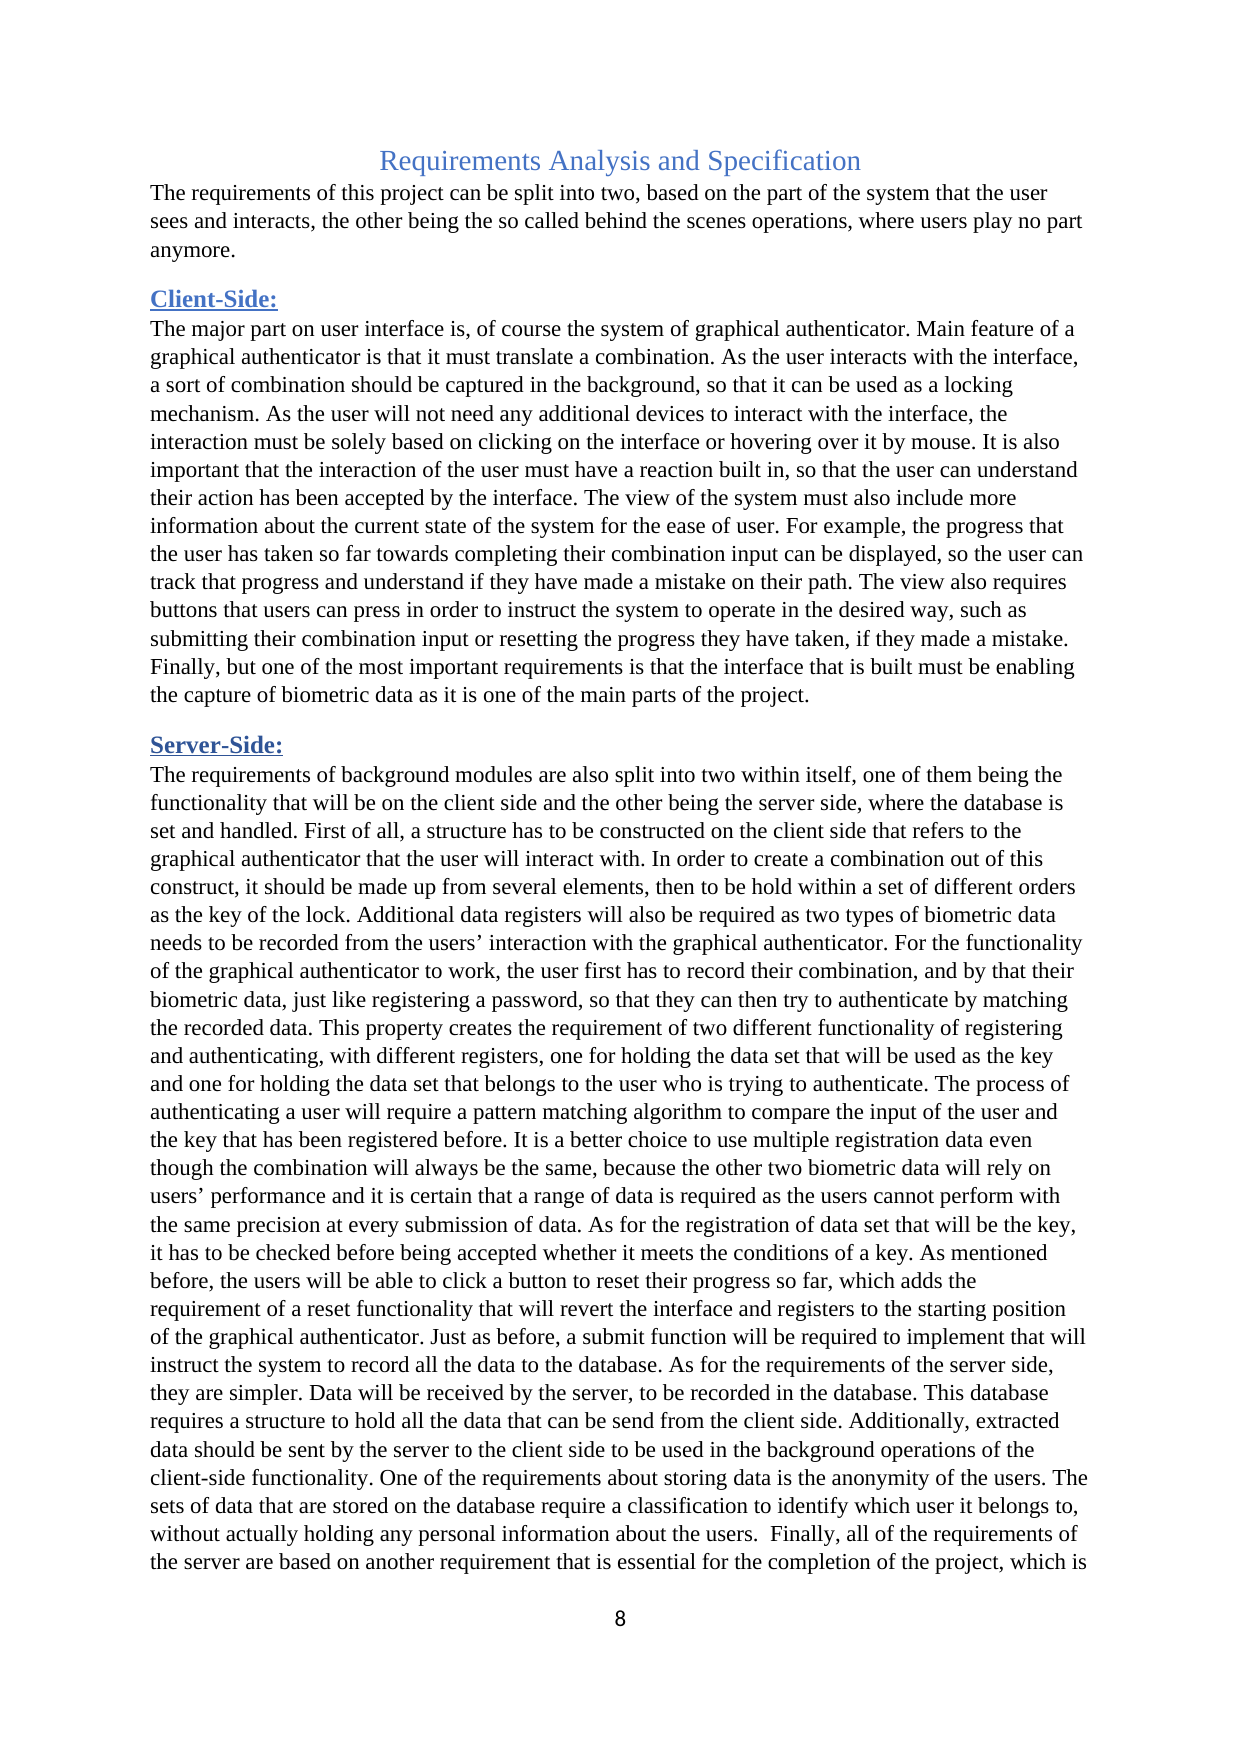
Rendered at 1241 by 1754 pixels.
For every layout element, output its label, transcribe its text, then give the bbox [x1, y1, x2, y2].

text The requirements of background modules are also split into two within itself, one of them being the functionality that will be on the client side and the other being the server side, where the database is set and handled. First of all, a structure has to be constructed on the client side that refers to the graphical authenticator that the user will interact with. In order to create a combination out of this construct, it should be made up from several elements, then to be hold within a set of different orders as the key of the lock. Additional data registers will also be required as two types of biometric data needs to be recorded from the users’ interaction with the graphical authenticator. For the functionality of the graphical authenticator to work, the user first has to record their combination, and by that their biometric data, just like registering a password, so that they can then try to authenticate by matching the recorded data. This property creates the requirement of two different functionality of registering and authenticating, with different registers, one for holding the data set that will be used as the key and one for holding the data set that belongs to the user who is trying to authenticate. The process of authenticating a user will require a pattern matching algorithm to compare the input of the user and the key that has been registered before. It is a better choice to use multiple registration data even though the combination will always be the same, because the other two biometric data will rely on users’ performance and it is certain that a range of data is required as the users cannot perform with the same precision at every submission of data. As for the registration of data set that will be the key, it has to be checked before being accepted whether it meets the conditions of a key. As mentioned before, the users will be able to click a button to reset their progress so far, which adds the requirement of a reset functionality that will revert the interface and registers to the starting position of the graphical authenticator. Just as before, a submit function will be required to implement that will instruct the system to record all the data to the database. As for the requirements of the server side, they are simpler. Data will be received by the server, to be recorded in the database. This database requires a structure to hold all the data that can be send from the client side. Additionally, extracted data should be sent by the server to the client side to be used in the background operations of the client-side functionality. One of the requirements about storing data is the anonymity of the users. The sets of data that are stored on the database require a classification to identify which user it belongs to, without actually holding any personal information about the users. Finally, all of the requirements of the server are based on another requirement that is essential for the completion of the project, which is [150, 761, 1090, 1574]
subtitle Requirements Analysis and Specification [150, 143, 1090, 177]
text The major part on user interface is, of course the system of graphical authenticator. Main feature of a graphical authenticator is that it must translate a combination. As the user interacts with the interface, a sort of combination should be captured in the background, so that it can be used as a locking mechanism. As the user will not need any additional devices to interact with the interface, the interaction must be solely based on clicking on the interface or hovering over it by mouse. It is also important that the interaction of the user must have a reaction built in, so that the user can understand their action has been accepted by the interface. The view of the system must also include more information about the current state of the system for the ease of user. For example, the progress that the user has taken so far towards completing their combination input can be displayed, so the user can track that progress and understand if they have made a mistake on their path. The view also requires buttons that users can press in order to instruct the system to operate in the desired way, such as submitting their combination input or resetting the progress they have taken, if they made a mistake. Finally, but one of the most important requirements is that the interface that is built must be enabling the capture of biometric data as it is one of the main parts of the project. [150, 315, 1090, 707]
subtitle Server-Side: [150, 730, 1090, 759]
subtitle Client-Side: [150, 284, 1090, 313]
text The requirements of this project can be split into two, based on the part of the system that the user sees and interacts, the other being the so called behind the scenes operations, where users play no part anymore. [150, 179, 1090, 262]
